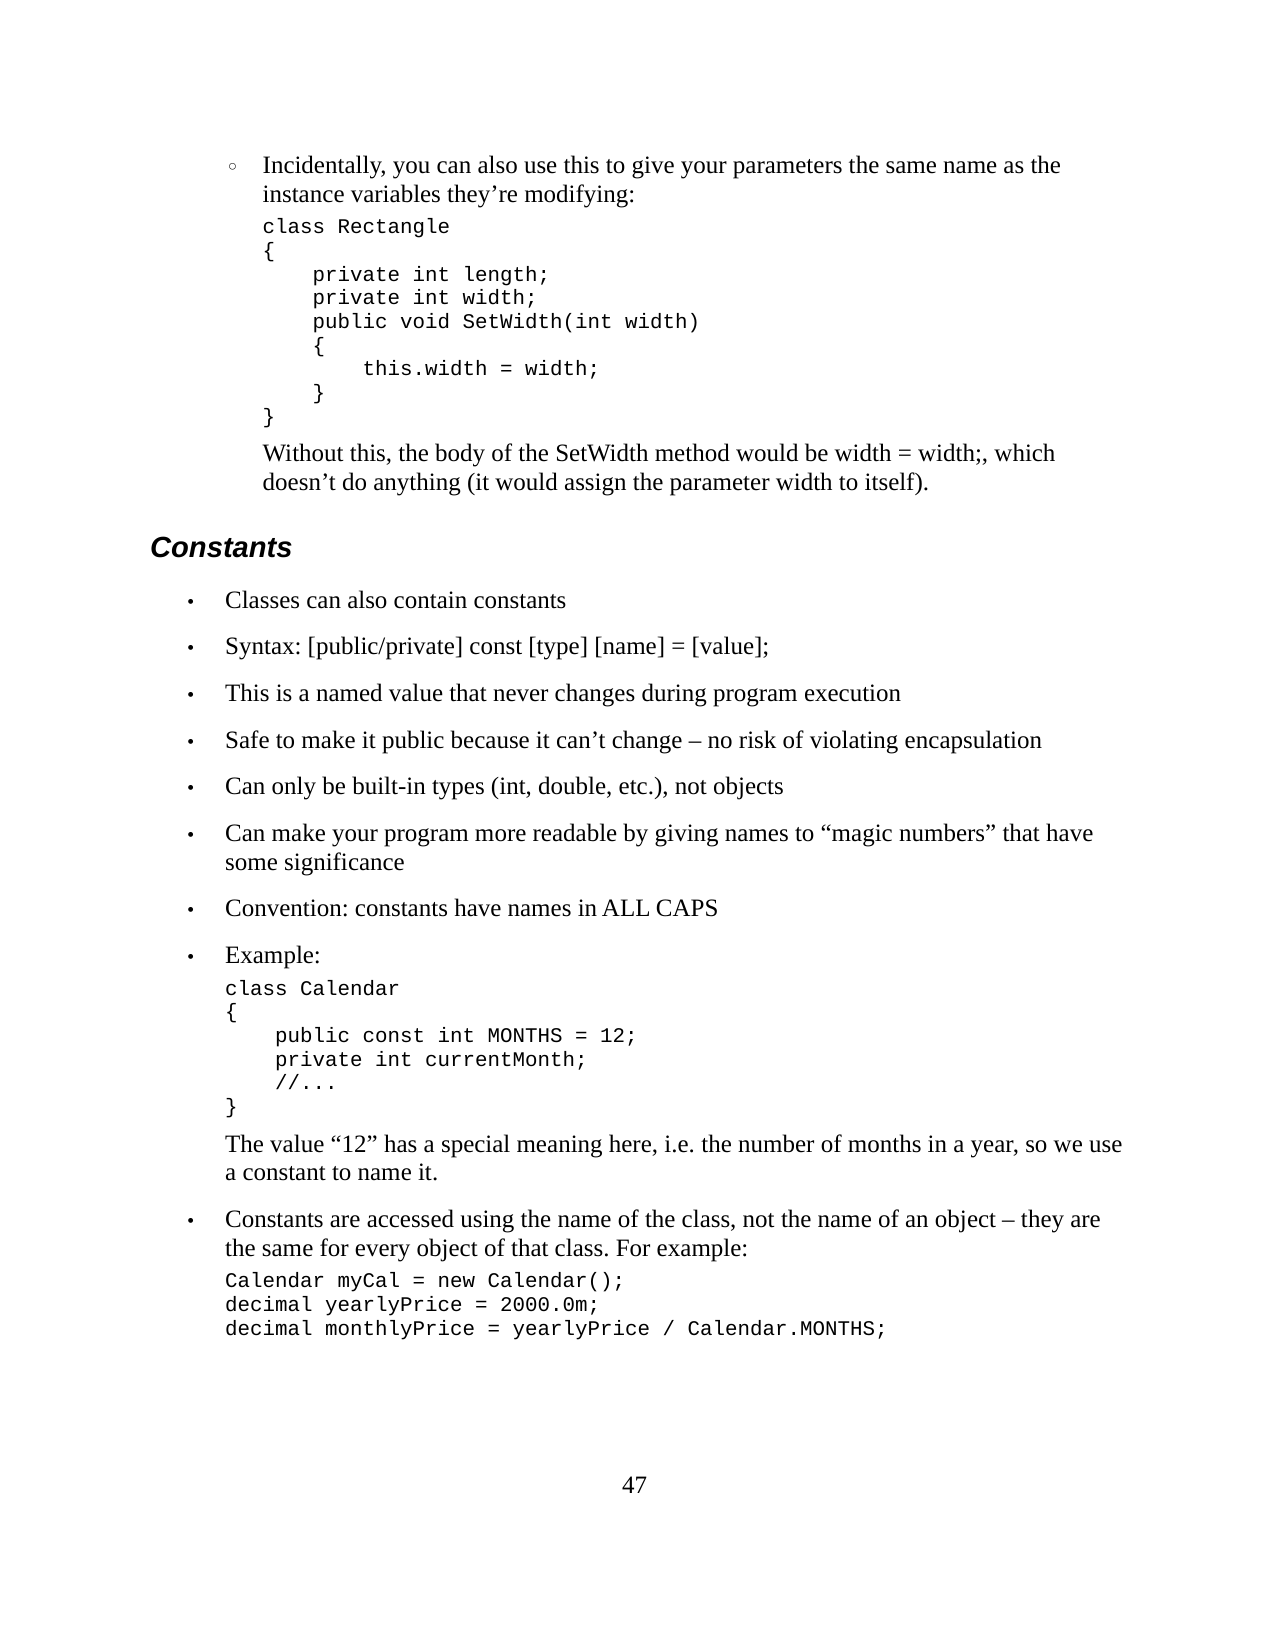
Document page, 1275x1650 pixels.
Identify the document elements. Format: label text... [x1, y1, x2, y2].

subtitle Constants [150, 530, 1125, 563]
list Constants are accessed using the name of the class, not the name of an object – they are the same for every object of that class. For example: [187, 1204, 1125, 1262]
list Incidentally, you can also use this to give your parameters the same name as the instance variables they’re modifying: [225, 150, 1125, 207]
list decimal monthlyPrice = yearlyPrice / Calendar.MONTHS; [187, 1318, 1125, 1341]
list { [225, 240, 1125, 264]
list Can make your program more readable by giving names to “magic numbers” that have some significance [187, 818, 1125, 876]
list this.width = width; [225, 358, 1125, 382]
list //... [187, 1072, 1125, 1096]
list public const int MONTHS = 12; [187, 1025, 1125, 1049]
list } [225, 382, 1125, 406]
list The value “12” has a special meaning here, i.e. the number of months in a year, so we use a constant to name it. [187, 1129, 1125, 1186]
list public void SetWidth(int width) [225, 311, 1125, 335]
list } [187, 1096, 1125, 1120]
list Classes can also contain constants [187, 585, 1125, 613]
list private int length; [225, 264, 1125, 287]
list decimal yearlyPrice = 2000.0m; [187, 1294, 1125, 1318]
list { [225, 335, 1125, 358]
list Convention: constants have names in ALL CAPS [187, 893, 1125, 922]
list Calendar myCal = new Calendar(); [187, 1271, 1125, 1294]
list Can only be built-in types (int, double, etc.), not objects [187, 771, 1125, 800]
list Safe to make it public because it can’t change – no risk of violating encapsulation [187, 725, 1125, 753]
list { [187, 1001, 1125, 1025]
list Without this, the body of the SetWidth method would be width = width;, which doesn’t do anything (it would assign the parameter width to itself). [225, 438, 1125, 496]
list This is a named value that never changes during program execution [187, 678, 1125, 707]
list class Calendar [187, 978, 1125, 1001]
list } [225, 406, 1125, 429]
list Example: [187, 940, 1125, 969]
list private int currentMonth; [187, 1049, 1125, 1072]
list Syntax: [public/private] const [type] [name] = [value]; [187, 631, 1125, 660]
list private int width; [225, 287, 1125, 311]
list class Rectangle [225, 216, 1125, 240]
